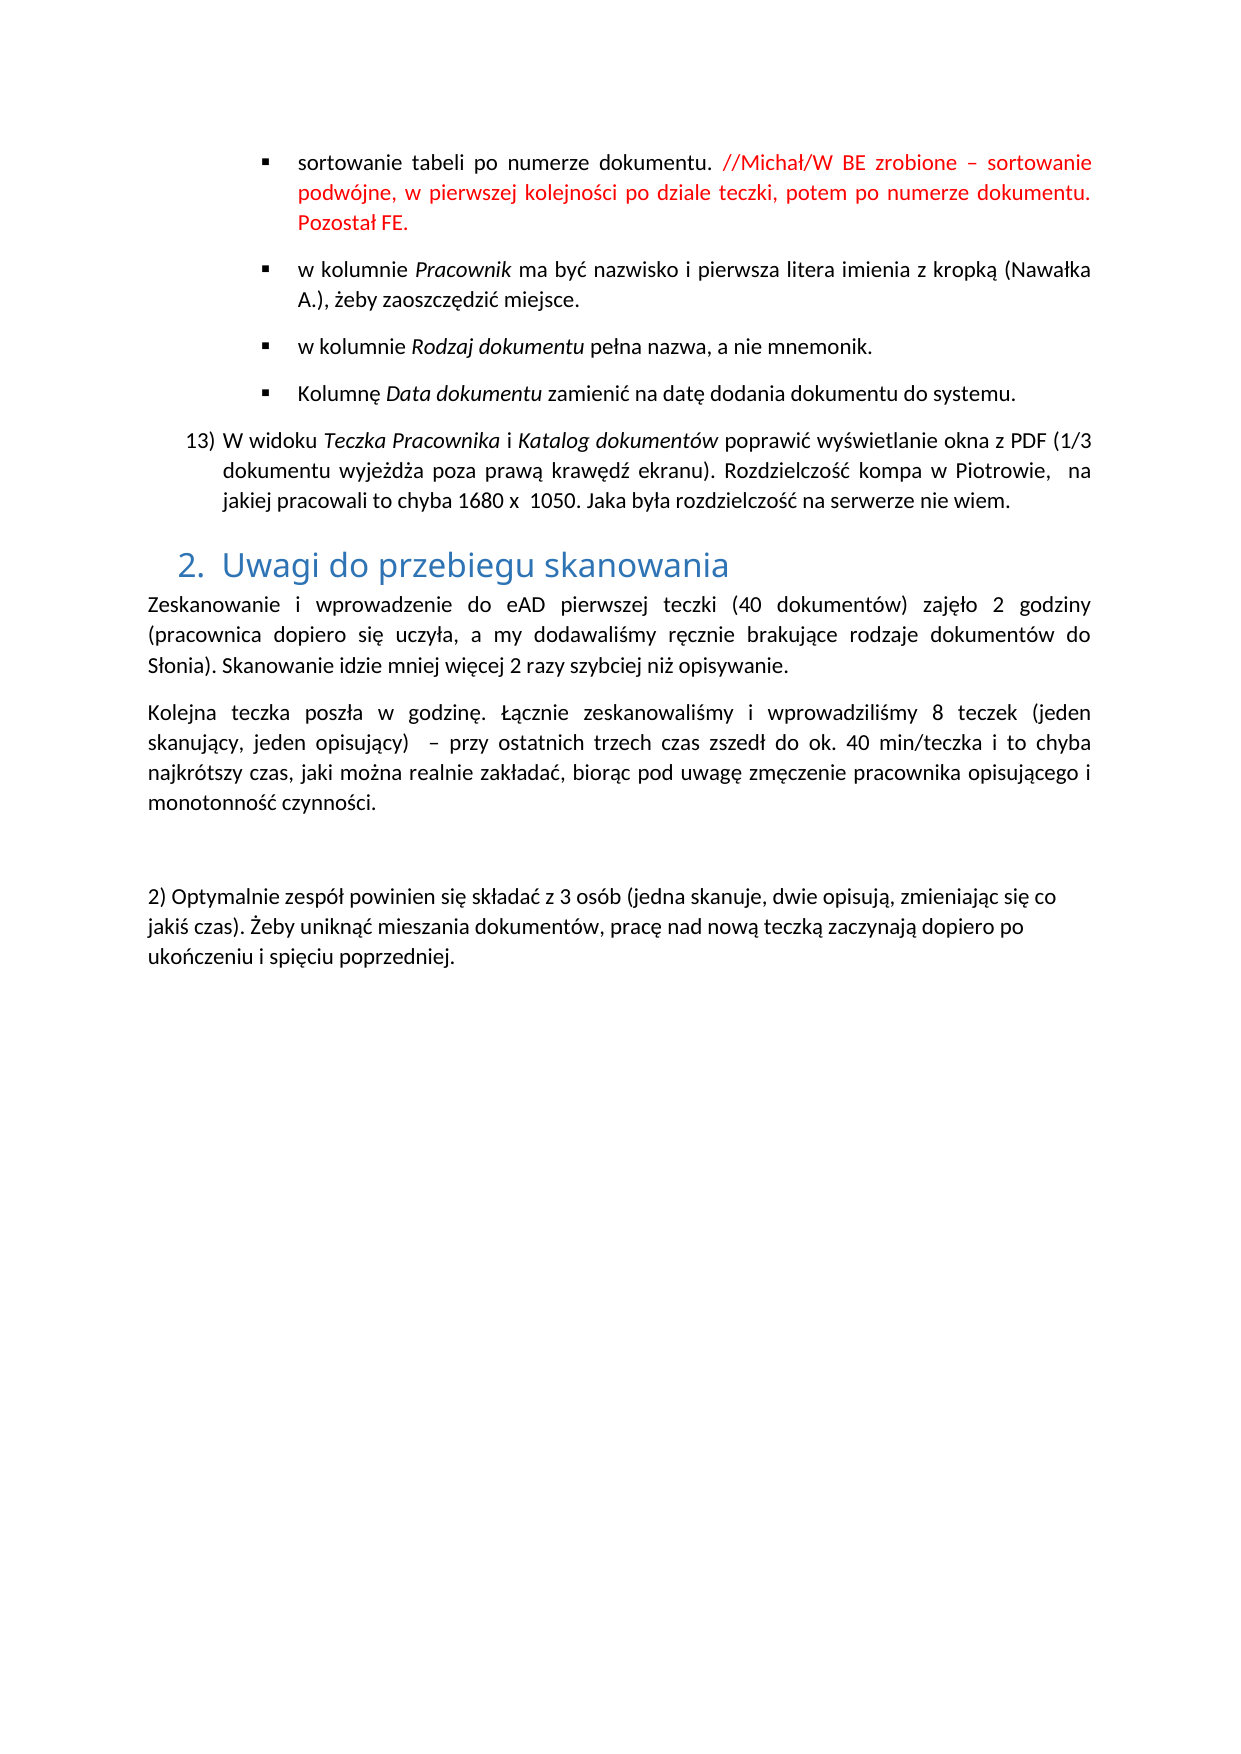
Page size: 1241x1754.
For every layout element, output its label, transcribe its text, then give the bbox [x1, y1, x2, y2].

list W widoku Teczka Pracownika i Katalog dokumentów poprawić wyświetlanie okna z PDF (1/3 dokumentu wyjeżdża poza prawą krawędź ekranu). Rozdzielczość kompa w Piotrowie, na jakiej pracowali to chyba 1680 x 1050. Jaka była rozdzielczość na serwerze nie wiem. [185, 426, 1093, 514]
text Kolejna teczka poszła w godzinę. Łącznie zeskanowaliśmy i wprowadziliśmy 8 teczek (jeden skanujący, jeden opisujący) – przy ostatnich trzech czas zszedł do ok. 40 min/teczka i to chyba najkrótszy czas, jaki można realnie zakładać, biorąc pod uwagę zmęczenie pracownika opisującego i monotonność czynności. [148, 698, 1093, 816]
text 2) Optymalnie zespół powinien się składać z 3 osób (jedna skanuje, dwie opisują, zmieniając się co jakiś czas). Żeby uniknąć mieszania dokumentów, pracę nad nową teczką zaczynają dopiero po ukończeniu i spięciu poprzedniej. [148, 882, 1093, 970]
list sortowanie tabeli po numerze dokumentu. //Michał/W BE zrobione – sortowanie podwójne, w pierwszej kolejności po dziale teczki, potem po numerze dokumentu. Pozostał FE. [260, 148, 1093, 236]
list w kolumnie Pracownik ma być nazwisko i pierwsza litera imienia z kropką (Nawałka A.), żeby zaoszczędzić miejsce. [260, 255, 1093, 313]
list Kolumnę Data dokumentu zamienić na datę dodania dokumentu do systemu. [260, 379, 1093, 407]
list w kolumnie Rodzaj dokumentu pełna nazwa, a nie mnemonik. [260, 332, 1093, 360]
text Zeskanowanie i wprowadzenie do eAD pierwszej teczki (40 dokumentów) zajęło 2 godziny (pracownica dopiero się uczyła, a my dodawaliśmy ręcznie brakujące rodzaje dokumentów do Słonia). Skanowanie idzie mniej więcej 2 razy szybciej niż opisywanie. [148, 590, 1093, 679]
subtitle Uwagi do przebiegu skanowania [177, 541, 1093, 587]
